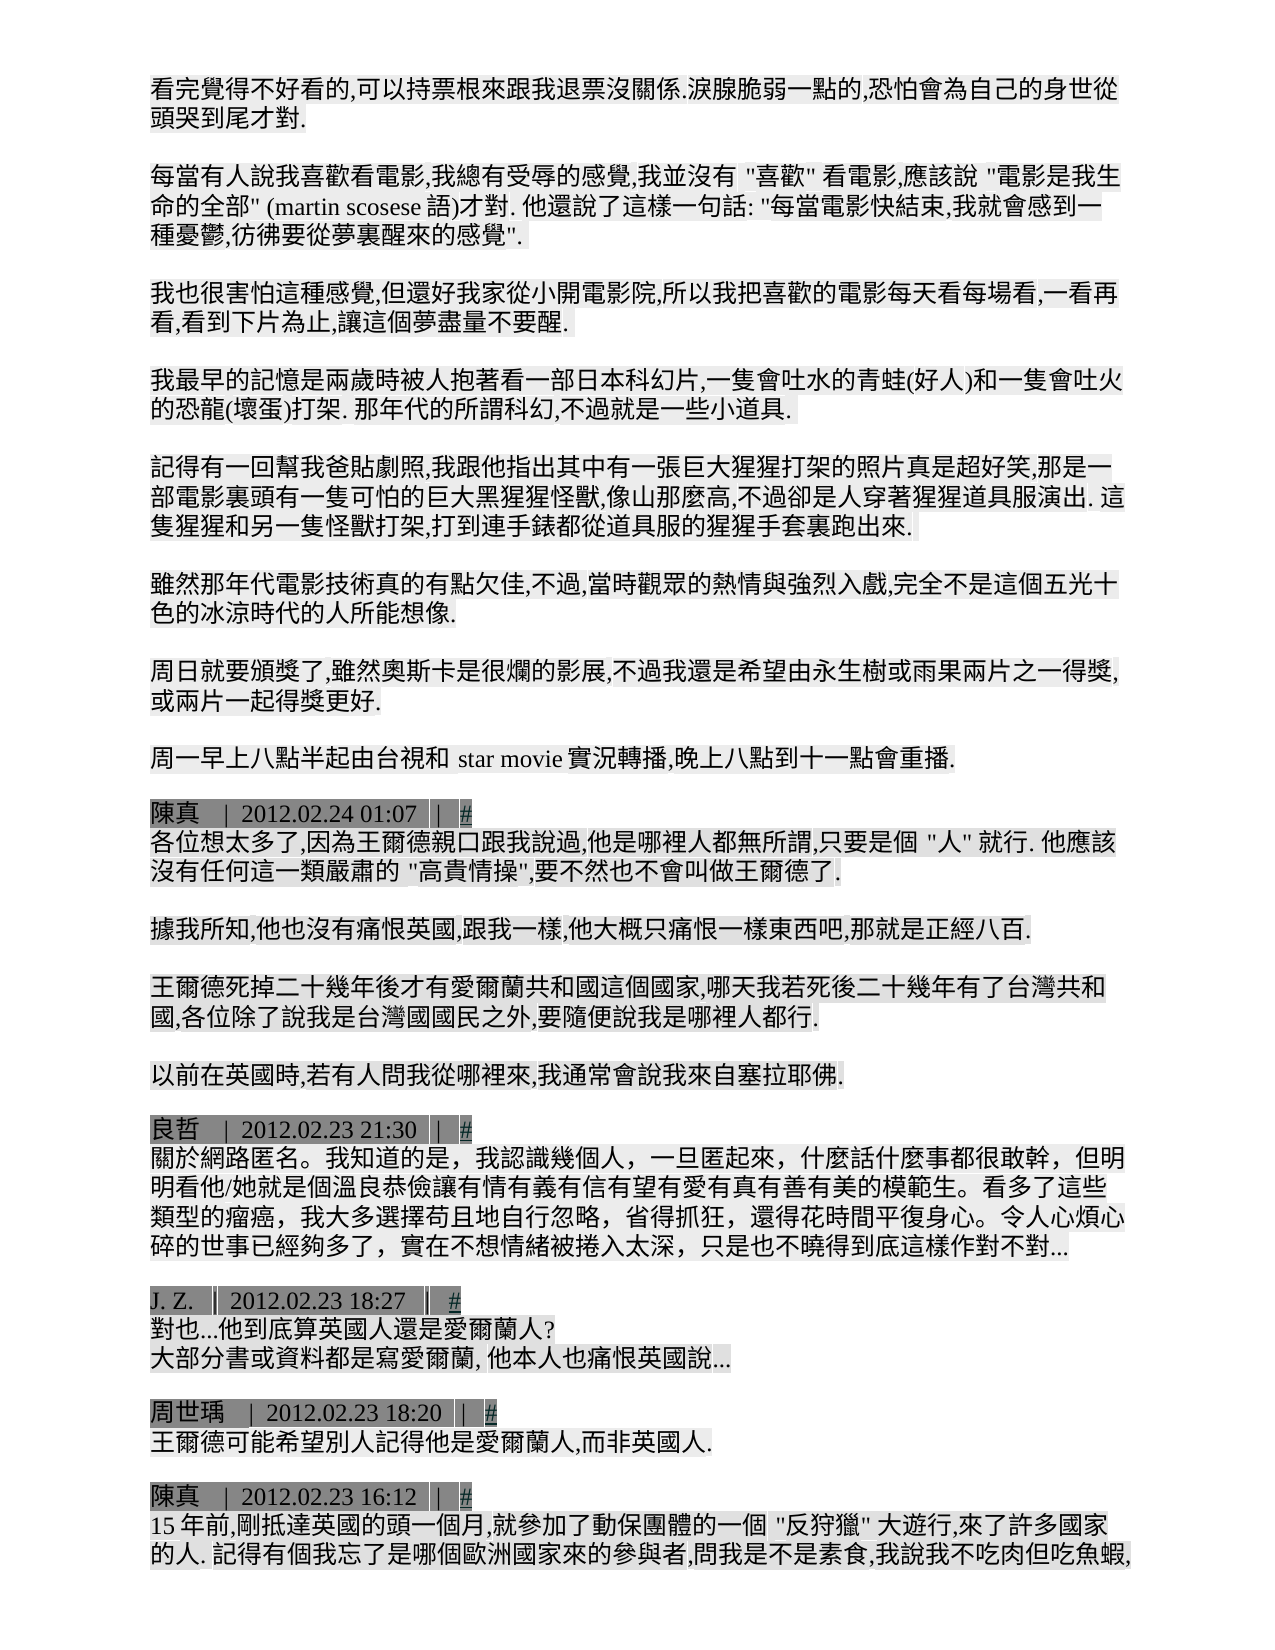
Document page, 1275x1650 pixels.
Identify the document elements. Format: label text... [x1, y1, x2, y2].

text 陳真 | 2012.02.24 01:07 | # [150, 799, 1125, 828]
text 15年前,剛抵達英國的頭一個月,就參加了動保團體的一個 "反狩獵" 大遊行,來了許多國家的人. 記得有個我忘了是哪個歐洲國家來的參與者,問我是不是素食,我說我不吃肉但吃魚蝦,他聽了,做出一個飽受驚嚇的表情,比出一個 "戒掉" 的手勢叫我別再吃牠們了. 我當時覺得很訝異,因為在台灣若有人聽到我說因為動物會痛而不願吃牠們,人們的反應一概都會覺得我腦筋不對勁,想不到初來到異國它鄉,竟有人覺得我吃蝦很殘忍. 如果我沒記錯,那一次的遊行終點就是 Trafalgar Square. 主辦者邀請不同國家的人上台致詞,我混在人群中,有著一種想要主動要求上台發言的衝動. 有時回想起這些往事真覺得有點不可思議,那時的我,跟現在截然不同,年少熱情洋溢,對於世界充滿著純粹正面的理解,但不出兩年我就老了,老得很快,彷彿瞬間過了千年光陰而再也回不了頭. [150, 1511, 1125, 1570]
text 對也...他到底算英國人還是愛爾蘭人? 大部分書或資料都是寫愛爾蘭, 他本人也痛恨英國說... [150, 1315, 1125, 1373]
text 各位想太多了,因為王爾德親口跟我說過,他是哪裡人都無所謂,只要是個 "人" 就行. 他應該沒有任何這一類嚴肅的 "高貴情操",要不然也不會叫做王爾德了. 據我所知,他也沒有痛恨英國,跟我一樣,他大概只痛恨一樣東西吧,那就是正經八百. 王爾德死掉二十幾年後才有愛爾蘭共和國這個國家,哪天我若死後二十幾年有了台灣共和國,各位除了說我是台灣國國民之外,要隨便說我是哪裡人都行. 以前在英國時,若有人問我從哪裡來,我通常會說我來自塞拉耶佛. [150, 828, 1125, 1090]
text 周世瑀 | 2012.02.23 18:20 | # [150, 1398, 1125, 1428]
text 陳真 | 2012.02.23 16:12 | # [150, 1482, 1125, 1511]
text 王爾德可能希望別人記得他是愛爾蘭人,而非英國人. [150, 1428, 1125, 1457]
text J. Z. | 2012.02.23 18:27 | # [150, 1286, 1125, 1315]
text 關於網路匿名。我知道的是，我認識幾個人，一旦匿起來，什麼話什麼事都很敢幹，但明明看他/她就是個溫良恭儉讓有情有義有信有望有愛有真有善有美的模範生。看多了這些類型的瘤癌，我大多選擇苟且地自行忽略，省得抓狂，還得花時間平復身心。令人心煩心碎的世事已經夠多了，實在不想情緒被捲入太深，只是也不曉得到底這樣作對不對... [150, 1144, 1125, 1261]
text 良哲 | 2012.02.23 21:30 | # [150, 1115, 1125, 1144]
text 看完覺得不好看的,可以持票根來跟我退票沒關係.淚腺脆弱一點的,恐怕會為自己的身世從頭哭到尾才對. 每當有人說我喜歡看電影,我總有受辱的感覺,我並沒有 "喜歡" 看電影,應該說 "電影是我生命的全部" (martin scosese語)才對. 他還說了這樣一句話: "每當電影快結束,我就會感到一種憂鬱,彷彿要從夢裏醒來的感覺". 我也很害怕這種感覺,但還好我家從小開電影院,所以我把喜歡的電影每天看每場看,一看再看,看到下片為止,讓這個夢盡量不要醒. 我最早的記憶是兩歲時被人抱著看一部日本科幻片,一隻會吐水的青蛙(好人)和一隻會吐火的恐龍(壞蛋)打架. 那年代的所謂科幻,不過就是一些小道具. 記得有一回幫我爸貼劇照,我跟他指出其中有一張巨大猩猩打架的照片真是超好笑,那是一部電影裏頭有一隻可怕的巨大黑猩猩怪獸,像山那麼高,不過卻是人穿著猩猩道具服演出. 這隻猩猩和另一隻怪獸打架,打到連手錶都從道具服的猩猩手套裏跑出來. 雖然那年代電影技術真的有點欠佳,不過,當時觀眾的熱情與強烈入戲,完全不是這個五光十色的冰涼時代的人所能想像. 周日就要頒獎了,雖然奧斯卡是很爛的影展,不過我還是希望由永生樹或雨果兩片之一得獎,或兩片一起得獎更好. 周一早上八點半起由台視和 star movie實況轉播,晚上八點到十一點會重播. [150, 75, 1125, 774]
